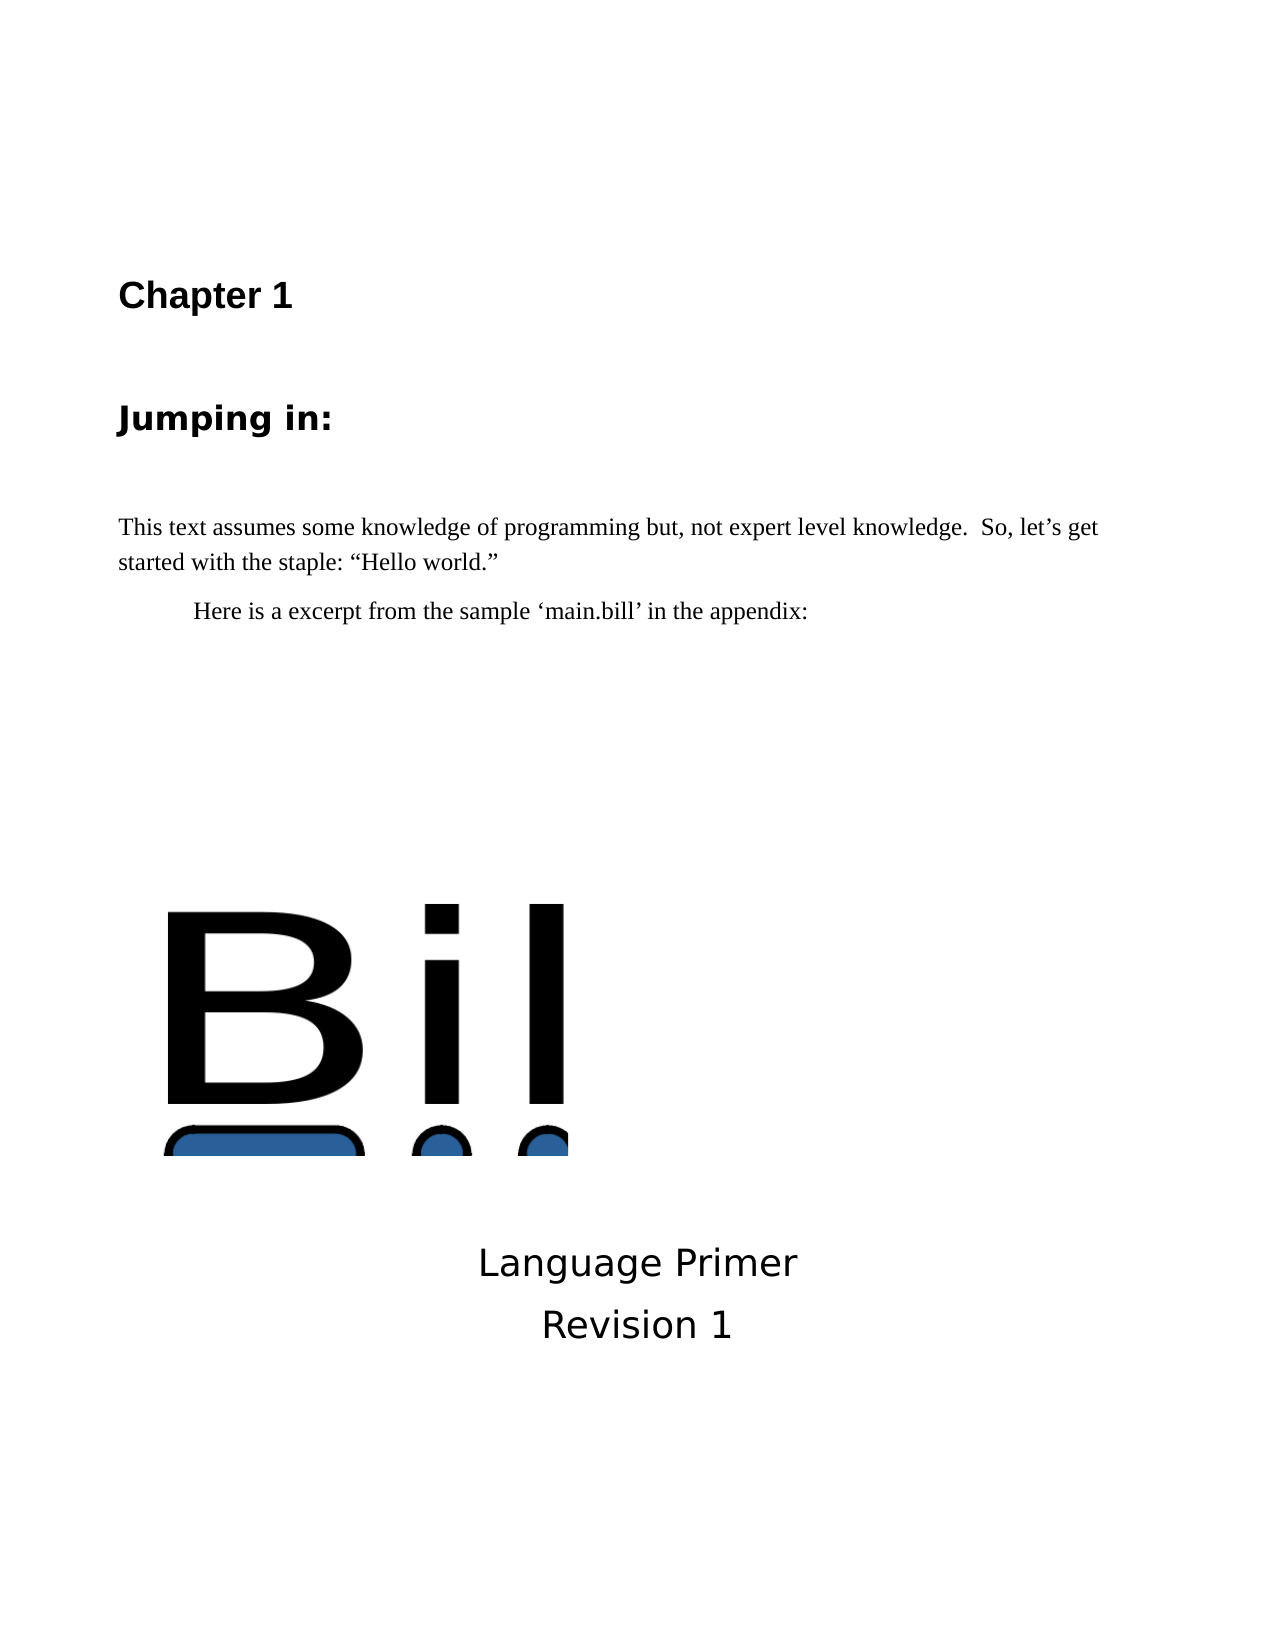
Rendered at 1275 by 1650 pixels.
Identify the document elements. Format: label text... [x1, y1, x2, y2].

subtitle Chapter 1 [118, 273, 1157, 317]
subtitle Revision 1 [118, 1304, 1157, 1348]
text This text assumes some knowledge of programming but, not expert level knowledge. So, let’s get started with the staple: “Hello world.” [118, 512, 1157, 576]
text Here is a excerpt from the sample ‘main.bill’ in the appendix: [118, 596, 1157, 625]
subtitle Jumping in: [118, 399, 1157, 438]
subtitle Language Primer [118, 1242, 1157, 1285]
